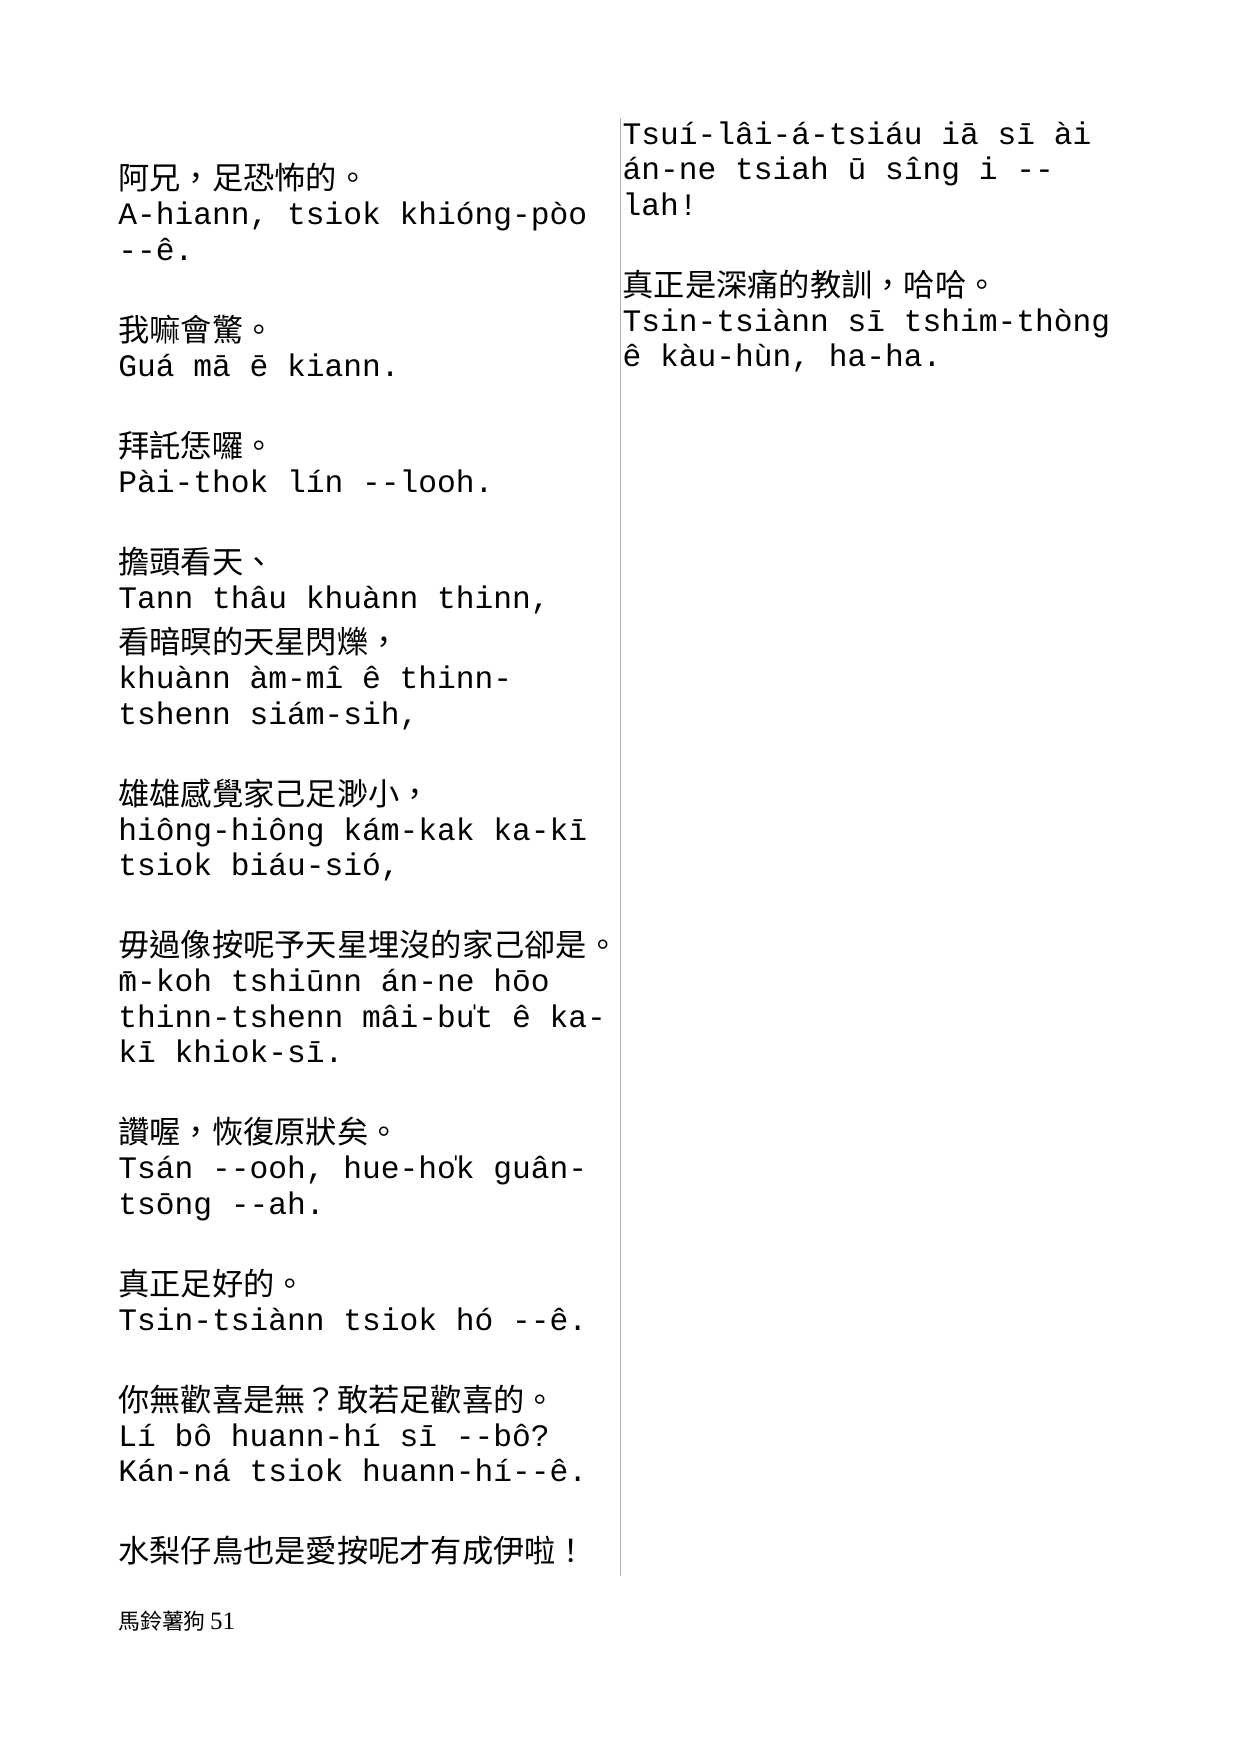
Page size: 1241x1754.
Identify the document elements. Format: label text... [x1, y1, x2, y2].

text 毋過像按呢予天星埋沒的家己卻是。 [118, 921, 618, 966]
text Tsán --ooh, hue-ho̍k guân-tsōng --ah. [118, 1153, 618, 1223]
text khuànn àm-mî ê thinn-tshenn siám-sih, [118, 663, 618, 734]
text 阿兄，足恐怖的。 [118, 153, 618, 199]
text m̄-koh tshiūnn án-ne hōo thinn-tshenn mâi-bu̍t ê ka-kī khiok-sī. [118, 966, 618, 1072]
text Pài-thok lín --looh. [118, 466, 618, 502]
text Lí bô huann-hí sī --bô? Kán-ná tsiok huann-hí--ê. [118, 1420, 618, 1491]
text 我嘛會驚。 [118, 305, 618, 350]
text 讚喔，恢復原狀矣。 [118, 1107, 618, 1153]
text Guá mā ē kiann. [118, 350, 618, 386]
text 真正是深痛的教訓，哈哈。 [622, 260, 1122, 305]
text hiông-hiông kám-kak ka-kī tsiok biáu-sió, [118, 814, 618, 885]
text Tsin-tsiànn sī tshim-thòng ê kàu-hùn, ha-ha. [622, 305, 1122, 376]
text Tann thâu khuànn thinn, [118, 582, 618, 618]
text 看暗暝的天星閃爍， [118, 618, 618, 663]
text 擔頭看天、 [118, 537, 618, 582]
text 拜託恁囉。 [118, 421, 618, 466]
text 真正足好的。 [118, 1259, 618, 1304]
text 你無歡喜是無？敢若足歡喜的。 [118, 1375, 618, 1420]
text Tsuí-lâi-á-tsiáu iā sī ài án-ne tsiah ū sîng i --lah! [622, 118, 1122, 224]
text 水梨仔鳥也是愛按呢才有成伊啦！ [118, 1526, 618, 1572]
text 雄雄感覺家己足渺小， [118, 769, 618, 814]
text Tsin-tsiànn tsiok hó --ê. [118, 1304, 618, 1339]
text A-hiann, tsiok khióng-pòo --ê. [118, 199, 618, 269]
